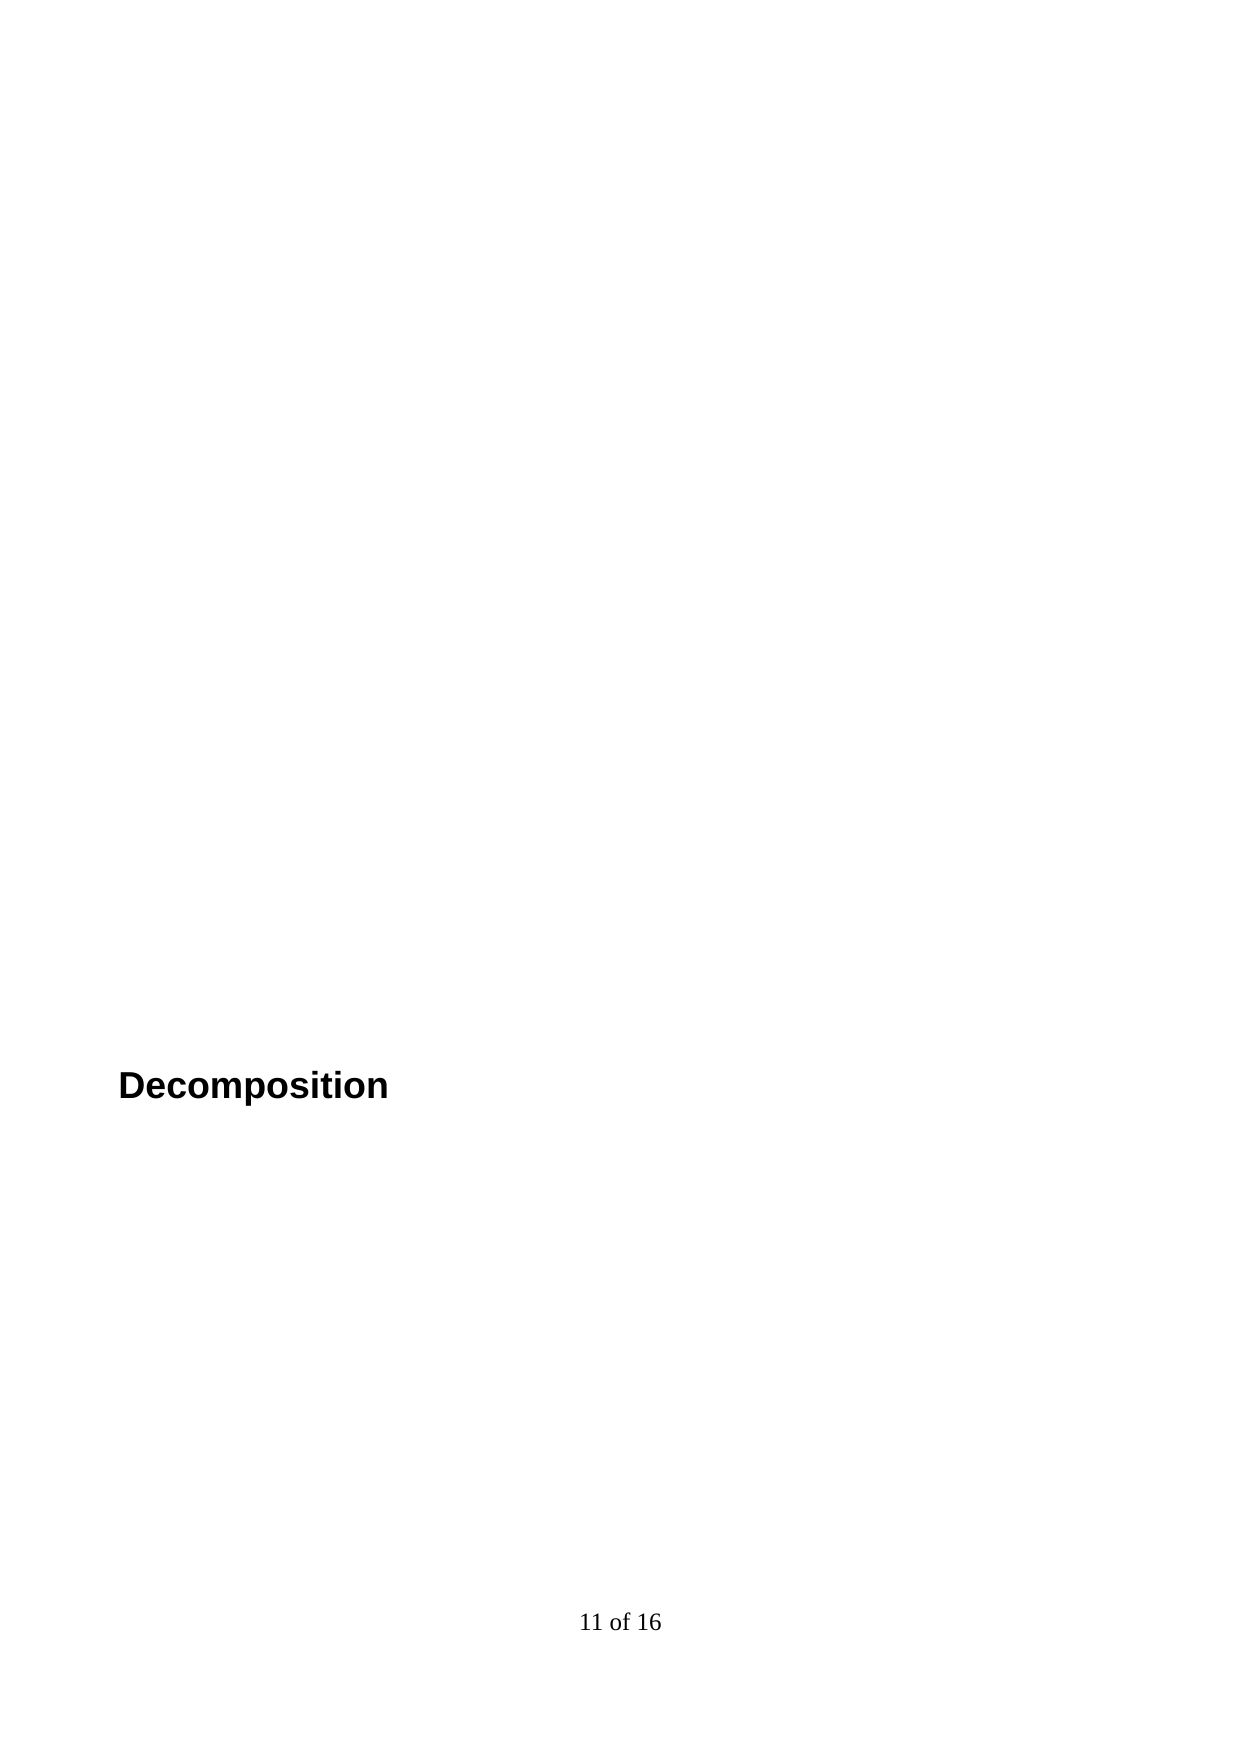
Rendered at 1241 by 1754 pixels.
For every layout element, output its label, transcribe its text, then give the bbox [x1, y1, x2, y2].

subtitle Decomposition [118, 1063, 1122, 1106]
